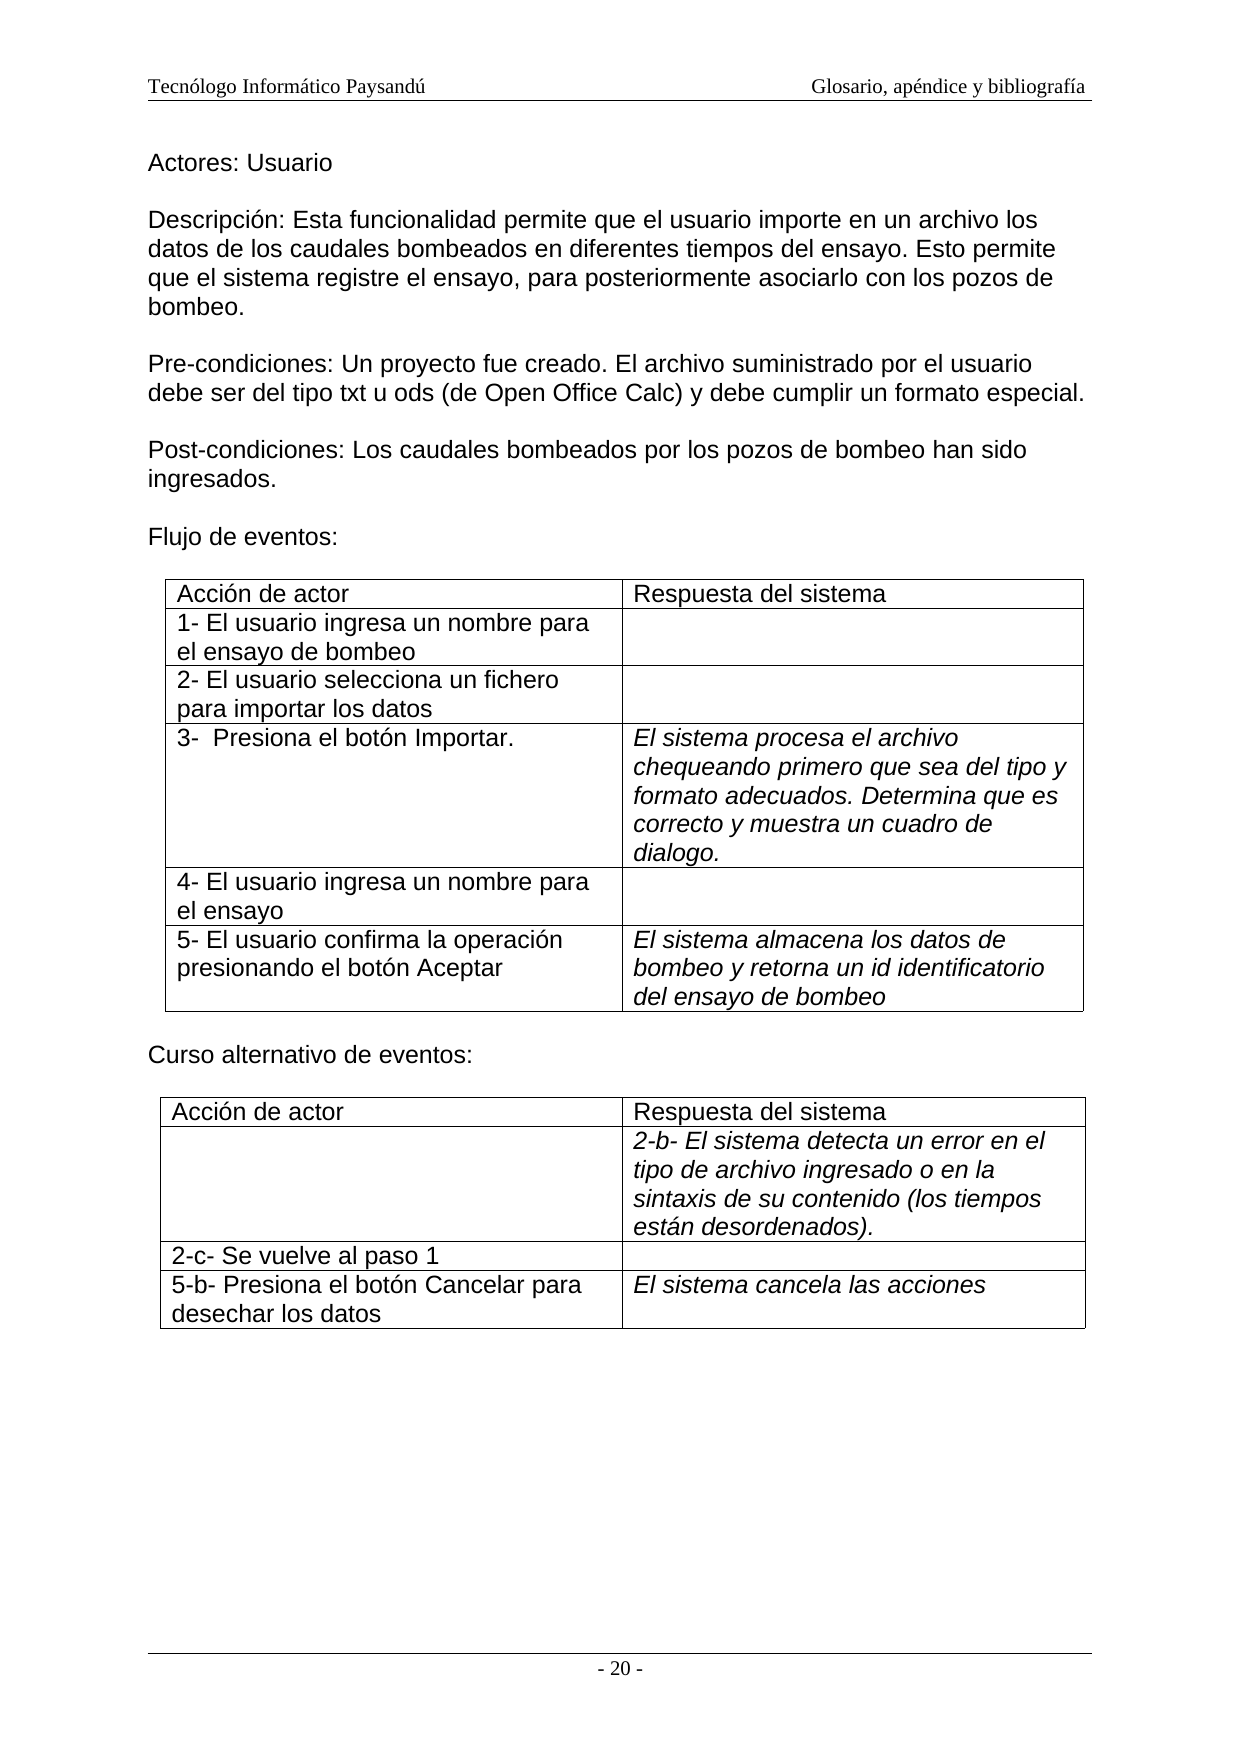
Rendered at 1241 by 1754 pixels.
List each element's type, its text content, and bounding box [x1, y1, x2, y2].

table_header Respuesta del sistema [623, 580, 1083, 608]
table_cell 2-c- Se vuelve al paso 1 [161, 1242, 622, 1270]
table_header Respuesta del sistema [623, 1098, 1085, 1126]
table_header Acción de actor [166, 580, 622, 608]
table_cell [161, 1127, 622, 1241]
table_cell [623, 1242, 1085, 1270]
text Flujo de eventos: [148, 521, 1092, 550]
table_cell 4- El usuario ingresa un nombre para el ensayo [166, 868, 622, 924]
table_cell 2-b- El sistema detecta un error en el tipo de archivo ingresado o en la sintaxis de su contenido (los tiempos están desordenados). [623, 1127, 1085, 1241]
table_cell [623, 868, 1083, 924]
table_cell 1- El usuario ingresa un nombre para el ensayo de bombeo [166, 609, 622, 665]
table_cell 5- El usuario confirma la operación presionando el botón Aceptar [166, 926, 622, 1011]
text Descripción: Esta funcionalidad permite que el usuario importe en un archivo los datos de los caudales bombeados en diferentes tiempos del ensayo. Esto permite que el sistema registre el ensayo, para posteriormente asociarlo con los pozos de bombeo. [148, 205, 1092, 320]
table_cell 5-b- Presiona el botón Cancelar para desechar los datos [161, 1271, 622, 1328]
text Post-condiciones: Los caudales bombeados por los pozos de bombeo han sido ingresados. [148, 435, 1092, 493]
table_cell [623, 609, 1083, 665]
table_cell 3- Presiona el botón Importar. [166, 724, 622, 867]
text Pre-condiciones: Un proyecto fue creado. El archivo suministrado por el usuario debe ser del tipo txt u ods (de Open Office Calc) y debe cumplir un formato especial. [148, 349, 1092, 406]
table_header Acción de actor [161, 1098, 622, 1126]
table_cell El sistema almacena los datos de bombeo y retorna un id identificatorio del ensayo de bombeo [623, 926, 1083, 1011]
table_cell [623, 666, 1083, 723]
table_cell 2- El usuario selecciona un fichero para importar los datos [166, 666, 622, 723]
table_cell El sistema procesa el archivo chequeando primero que sea del tipo y formato adecuados. Determina que es correcto y muestra un cuadro de dialogo. [623, 724, 1083, 867]
text Curso alternativo de eventos: [148, 1040, 1092, 1068]
text Actores: Usuario [148, 148, 1092, 176]
table_cell El sistema cancela las acciones [623, 1271, 1085, 1328]
